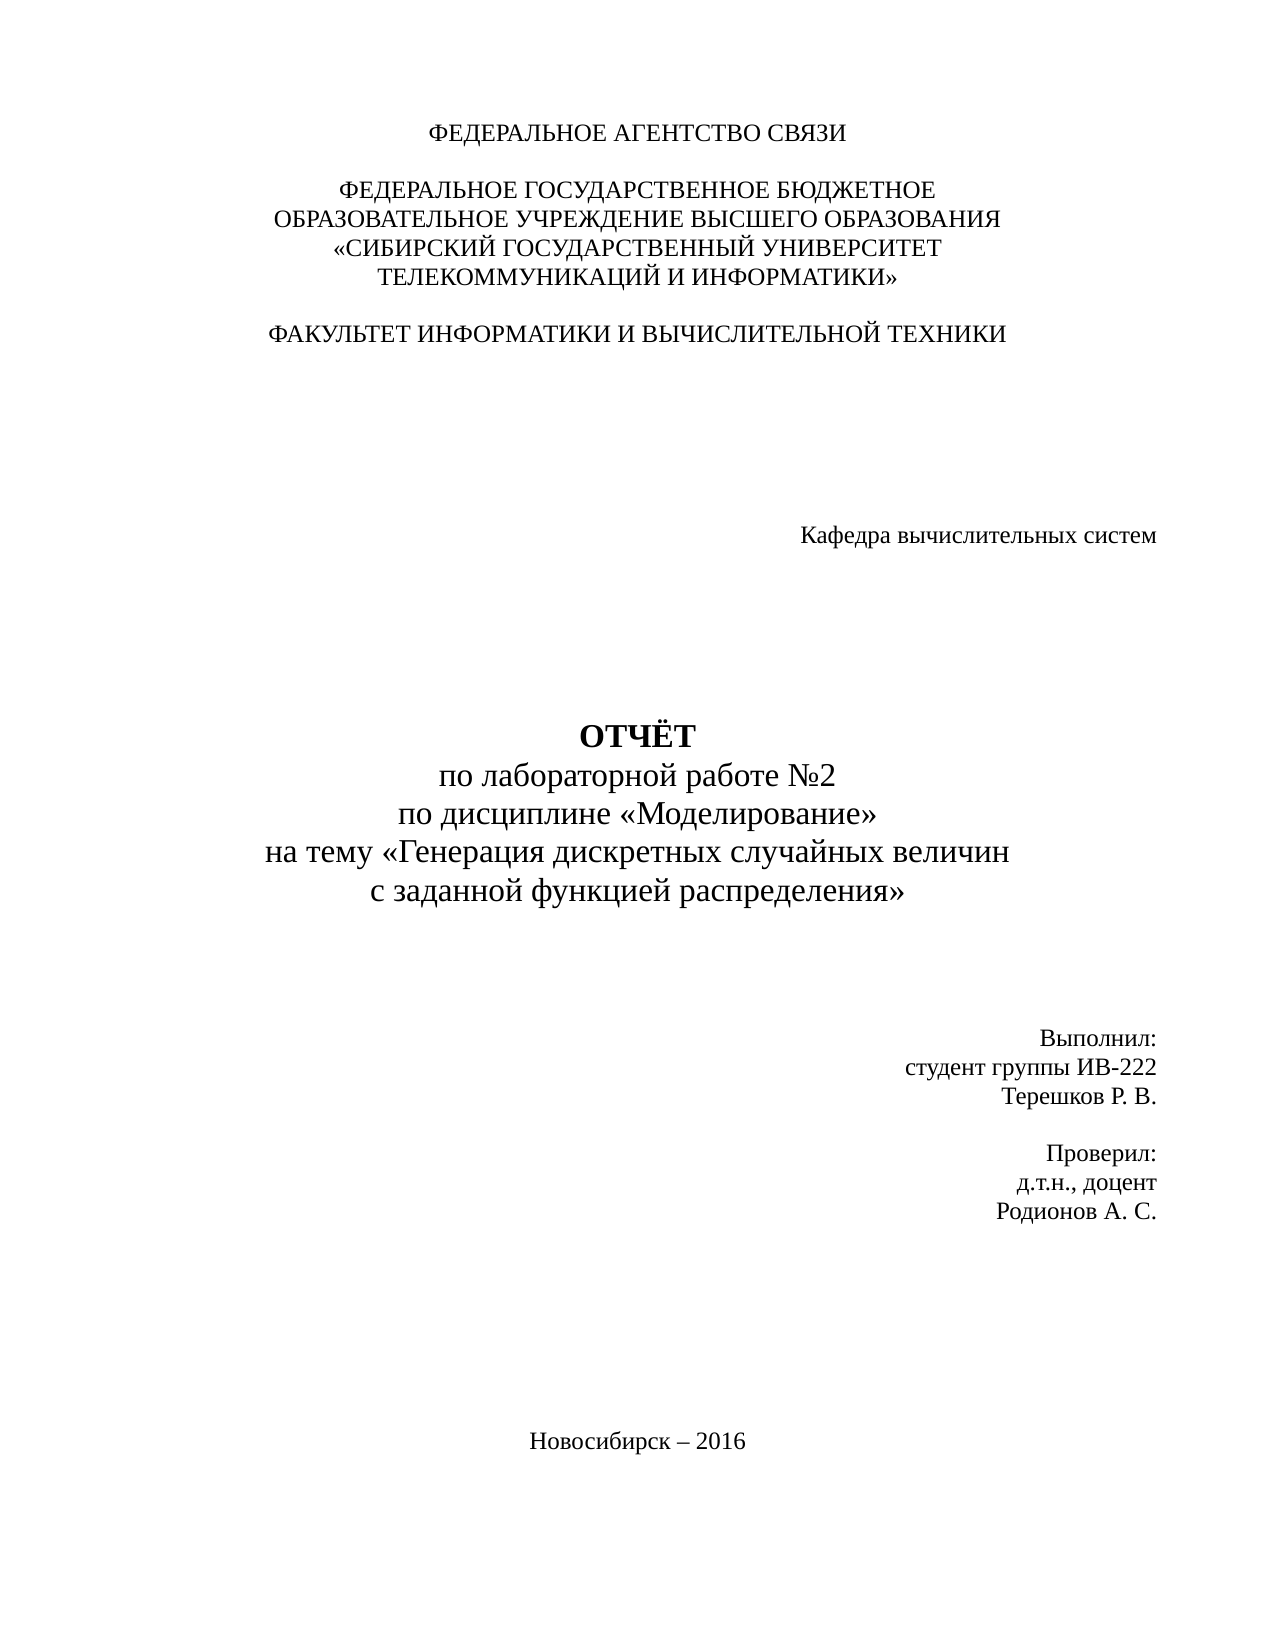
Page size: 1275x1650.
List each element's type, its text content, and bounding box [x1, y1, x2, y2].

text с заданной функцией распределения» [118, 870, 1157, 908]
text ОТЧЁТ [118, 717, 1157, 755]
text на тему «Генерация дискретных случайных величин [118, 832, 1157, 870]
text ФЕДЕРАЛЬНОЕ АГЕНТСТВО СВЯЗИ ФЕДЕРАЛЬНОЕ ГОСУДАРСТВЕННОЕ БЮДЖЕТНОЕ ОБРАЗОВАТЕЛЬНОЕ УЧРЕЖДЕНИЕ ВЫСШЕГО ОБРАЗОВАНИЯ «СИБИРСКИЙ ГОСУДАРСТВЕННЫЙ УНИВЕРСИТЕТ ТЕЛЕКОММУНИКАЦИЙ И ИНФОРМАТИКИ» ФАКУЛЬТЕТ ИНФОРМАТИКИ И ВЫЧИСЛИТЕЛЬНОЙ ТЕХНИКИ [118, 118, 1157, 348]
text по дисциплине «Моделирование» [118, 793, 1157, 832]
text Кафедра вычислительных систем [118, 521, 1157, 549]
text Новосибирск – 2016 [118, 1426, 1157, 1455]
text Родионов А. С. [118, 1196, 1157, 1253]
text Выполнил: студент группы ИВ-222 Терешков Р. В. Проверил: д.т.н., доцент [118, 1023, 1157, 1196]
text по лабораторной работе №2 [118, 755, 1157, 793]
